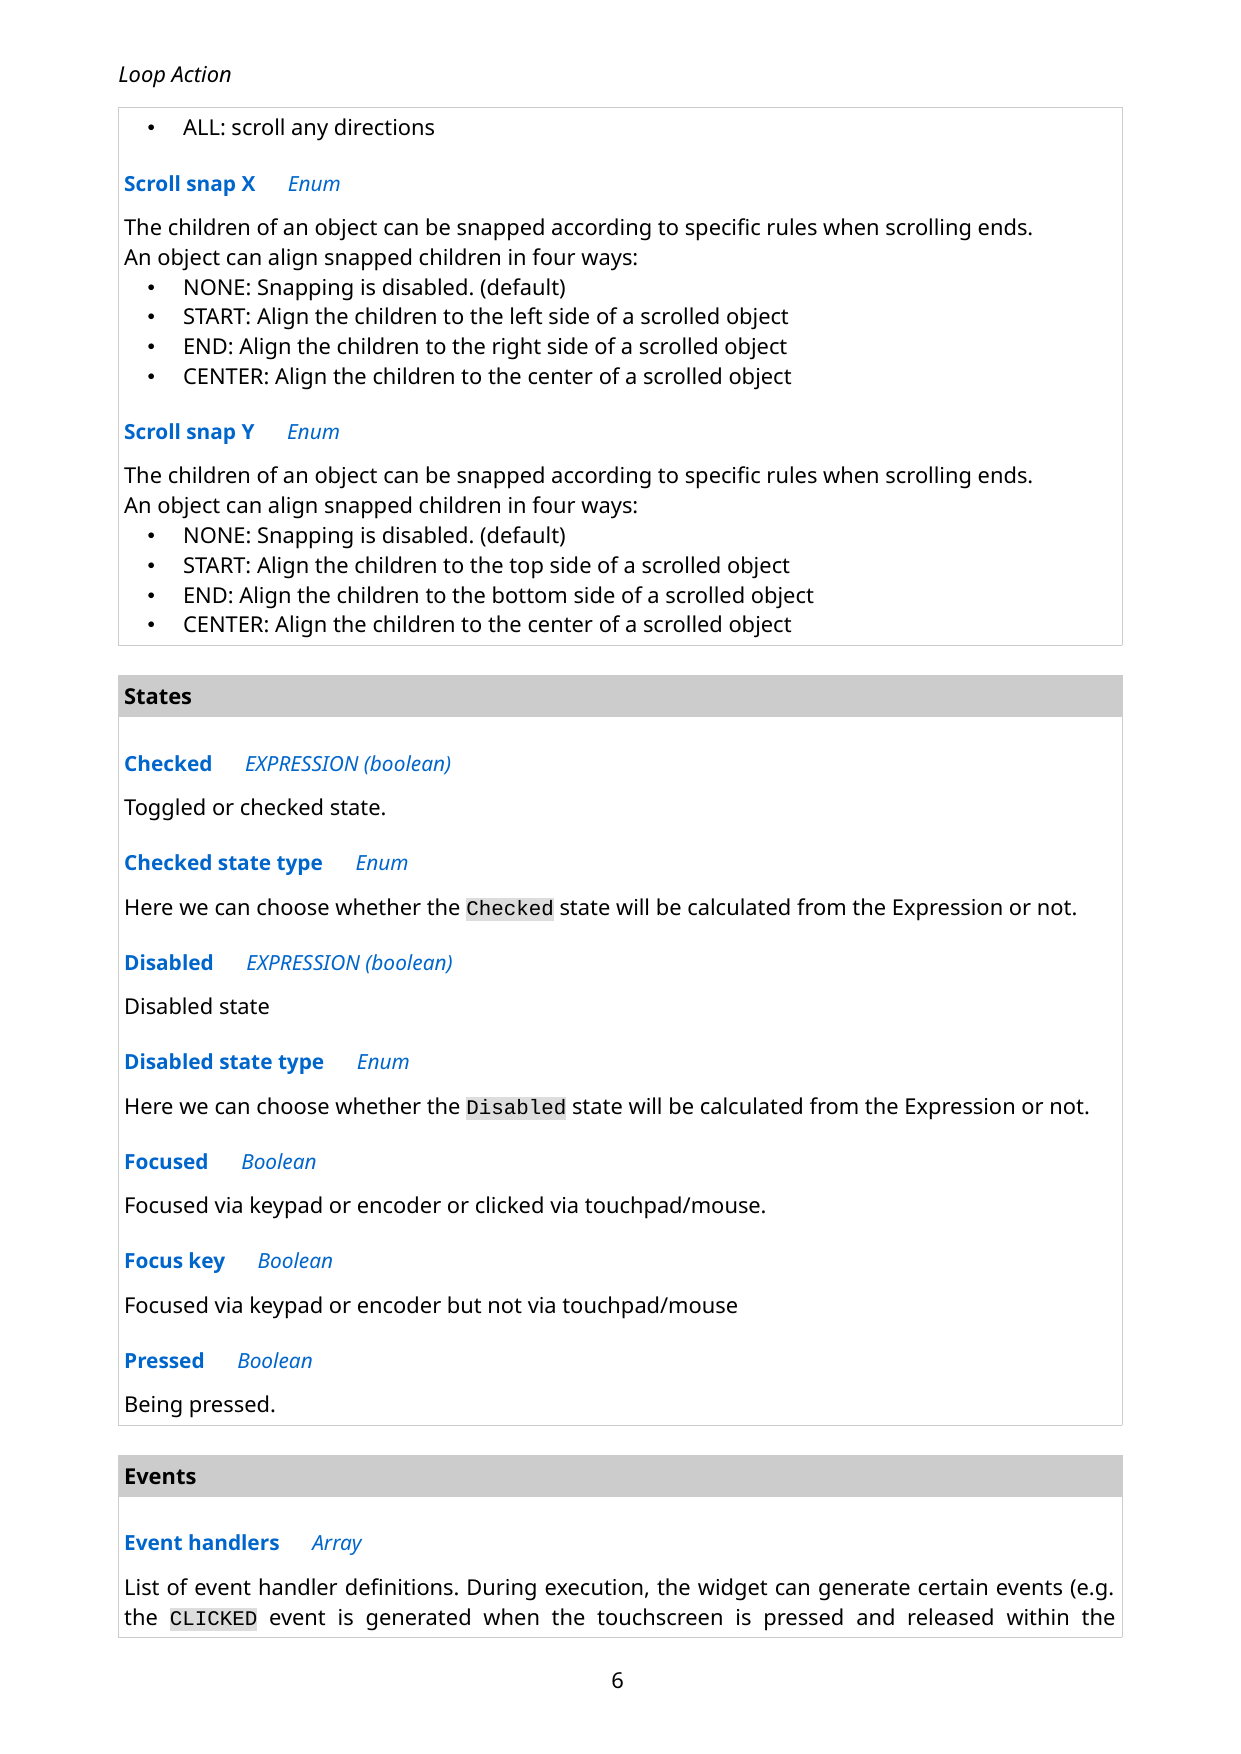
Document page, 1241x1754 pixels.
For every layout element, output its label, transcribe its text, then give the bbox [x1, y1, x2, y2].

table_header States [119, 676, 1122, 716]
table_header Events [119, 1456, 1122, 1496]
table_cell Event handlers Array List of event handler definitions. During execution, the widget can generate certain events (e.g. the CLICKED event is generated when the touchscreen is pressed and released within the [119, 1497, 1122, 1637]
table_cell Checked EXPRESSION (boolean) Toggled or checked state. Checked state type Enum Here we can choose whether the Checked state will be calculated from the Expression or not. Disabled EXPRESSION (boolean) Disabled state Disabled state type Enum Here we can choose whether the Disabled state will be calculated from the Expression or not. Focused Boolean Focused via keypad or encoder or clicked via touchpad/mouse. Focus key Boolean Focused via keypad or encoder but not via touchpad/mouse Pressed Boolean Being pressed. [119, 717, 1122, 1425]
table_cell Hidden EXPRESSION (boolean) Make the object hidden. Hidden flag type Enum Here we can choose whether the Hidden flag state will be calculated from the Expression or not. Clickable EXPRESSION (boolean) Make the object clickable by input devices. Clickable flag type Enum Here we can choose whether the Clickable flag state will be calculated from the Expression or not. Click focusable Boolean Add focused state to the object when clicked. Checkable Boolean Toggle checked state when the object is clicked. Scrollable Boolean Make the object scrollable. Scroll elastic Boolean Allow scrolling inside but with slower speed. Scroll momentum Boolean Make the object scroll further when "thrown". Scroll one Boolean Allow scrolling only one snappable children. Scroll chain hor Boolean Allow propagating the horizontal scroll to a parent. Scroll chain ver Boolean Allow propagating the vertical scroll to a parent. Scroll on focus Boolean Automatically scroll object to make it visible when focused. Scroll with arrow Boolean Allow scrolling the focused object with arrow keys. Snappable Boolean If scroll snap is enabled on the parent it can snap to this object. Press lock Boolean Keep the object pressed even if the press slid from the object. Event bubble Boolean Propagate the events to the parent too. Gesture bubble Boolean Propagate the gestures to the parent. Adv hittest Boolean Allow performing more accurate hit (click) test. E.g. accounting for rounded corners. Ignore layout Boolean Make the object positionable by the layouts. Floating Boolean Do not scroll the object when the parent scrolls and ignore layout. Overflow visible Boolean Do not clip the children's content to the parent's boundary. Scrollbar mode Enum Scrollbars are displayed according to a configured mode. The following mode(s) exist: OFF: Never show the scrollbars ON: Always show the scrollbars ACTIVE: Show scroll bars while an object is being scrolled AUTO: Show scroll bars when the content is large enough to be scrolled Scroll direction Enum Controls the direction in which scrolling happens. The following mode(s) exist: NONE: no scroll TOP: only scroll up LEFT: only scroll left BOTTOM: only scroll down RIGHT: only scroll right HOR: only scroll horizontally VER: only scroll vertically ALL: scroll any directions Scroll snap X Enum The children of an object can be snapped according to specific rules when scrolling ends. An object can align snapped children in four ways: NONE: Snapping is disabled. (default) START: Align the children to the left side of a scrolled object END: Align the children to the right side of a scrolled object CENTER: Align the children to the center of a scrolled object Scroll snap Y Enum The children of an object can be snapped according to specific rules when scrolling ends. An object can align snapped children in four ways: NONE: Snapping is disabled. (default) START: Align the children to the top side of a scrolled object END: Align the children to the bottom side of a scrolled object CENTER: Align the children to the center of a scrolled object [119, 108, 1122, 645]
